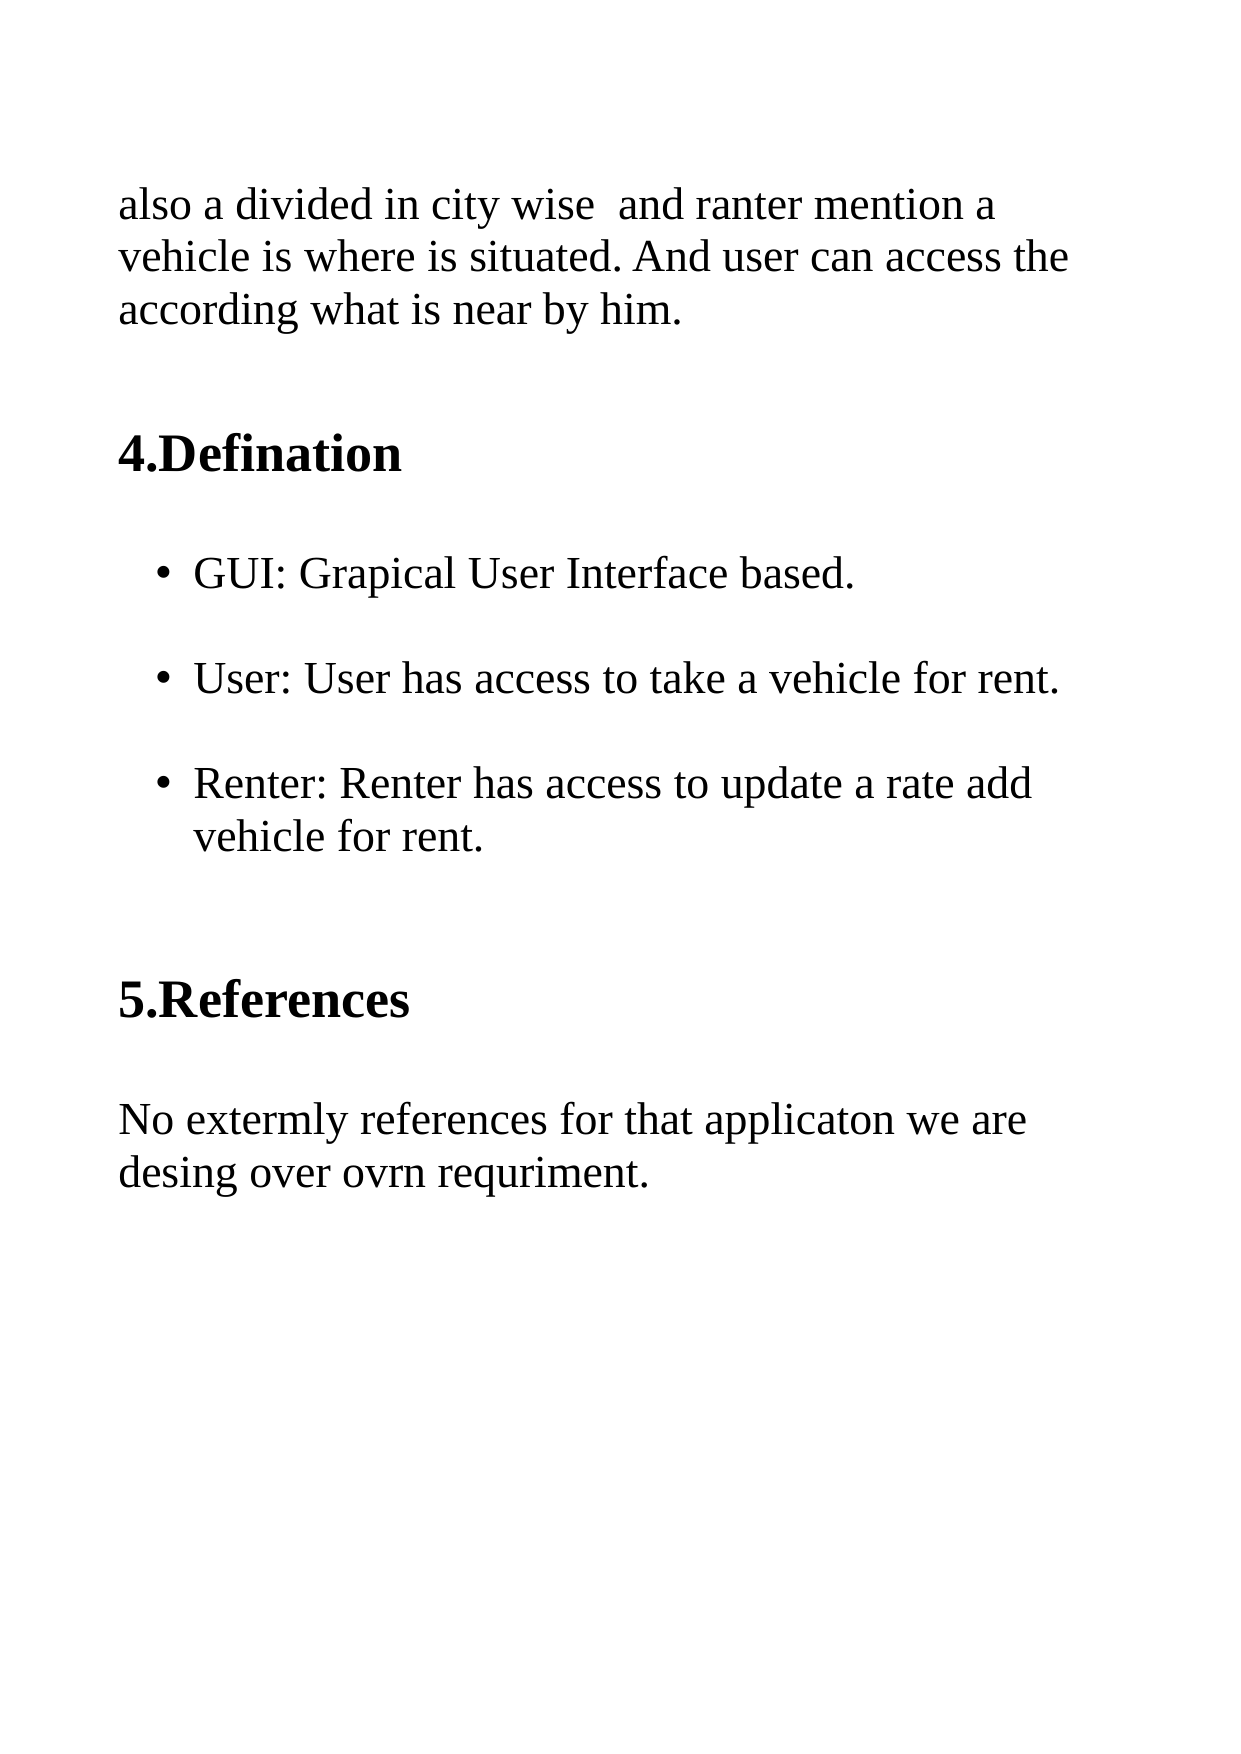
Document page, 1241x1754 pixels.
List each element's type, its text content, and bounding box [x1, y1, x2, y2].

text No extermly references for that applicaton we are desing over ovrn requriment. [118, 1092, 1122, 1197]
list User: User has access to take a vehicle for rent. [156, 651, 1122, 703]
text 4.Defination [118, 421, 1122, 483]
list Renter: Renter has access to update a rate add vehicle for rent. [156, 756, 1122, 862]
text also a divided in city wise and ranter mention a vehicle is where is situated. And user can access the according what is near by him. [118, 176, 1122, 334]
list GUI: Grapical User Interface based. [156, 545, 1122, 598]
text 5.References [118, 967, 1122, 1029]
